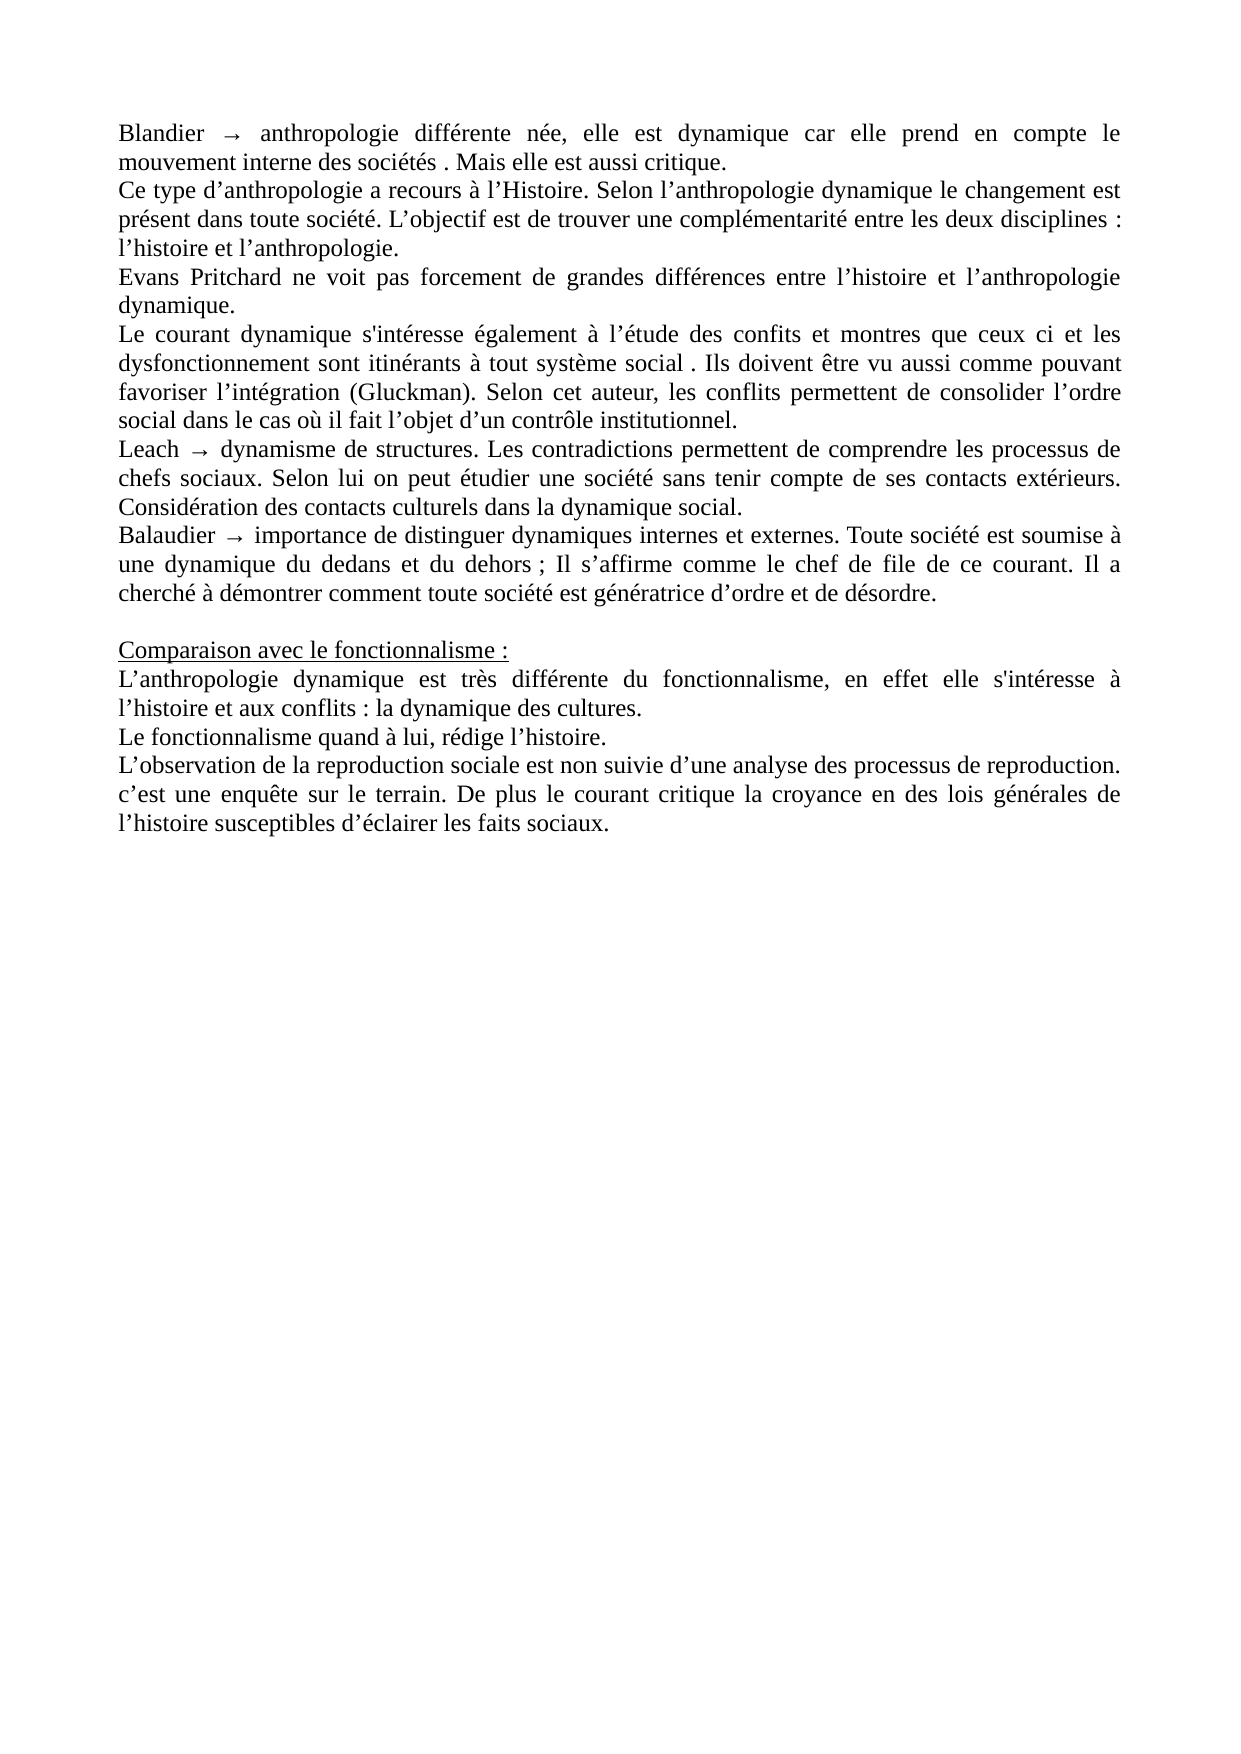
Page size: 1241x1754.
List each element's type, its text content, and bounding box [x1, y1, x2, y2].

text Blandier → anthropologie différente née, elle est dynamique car elle prend en compte le mouvement interne des sociétés . Mais elle est aussi critique. [118, 118, 1122, 176]
text Evans Pritchard ne voit pas forcement de grandes différences entre l’histoire et l’anthropologie dynamique. [118, 262, 1122, 319]
text Ce type d’anthropologie a recours à l’Histoire. Selon l’anthropologie dynamique le changement est présent dans toute société. L’objectif est de trouver une complémentarité entre les deux disciplines : l’histoire et l’anthropologie. [118, 176, 1122, 262]
text L’observation de la reproduction sociale est non suivie d’une analyse des processus de reproduction. c’est une enquête sur le terrain. De plus le courant critique la croyance en des lois générales de l’histoire susceptibles d’éclairer les faits sociaux. [118, 751, 1122, 837]
text Balaudier → importance de distinguer dynamiques internes et externes. Toute société est soumise à une dynamique du dedans et du dehors ; Il s’affirme comme le chef de file de ce courant. Il a cherché à démontrer comment toute société est génératrice d’ordre et de désordre. [118, 521, 1122, 607]
text Leach → dynamisme de structures. Les contradictions permettent de comprendre les processus de chefs sociaux. Selon lui on peut étudier une société sans tenir compte de ses contacts extérieurs. Considération des contacts culturels dans la dynamique social. [118, 434, 1122, 521]
text L’anthropologie dynamique est très différente du fonctionnalisme, en effet elle s'intéresse à l’histoire et aux conflits : la dynamique des cultures. [118, 664, 1122, 722]
text Le courant dynamique s'intéresse également à l’étude des confits et montres que ceux ci et les dysfonctionnement sont itinérants à tout système social . Ils doivent être vu aussi comme pouvant favoriser l’intégration (Gluckman). Selon cet auteur, les conflits permettent de consolider l’ordre social dans le cas où il fait l’objet d’un contrôle institutionnel. [118, 319, 1122, 434]
text Le fonctionnalisme quand à lui, rédige l’histoire. [118, 722, 1122, 751]
text Comparaison avec le fonctionnalisme : [118, 636, 1122, 664]
